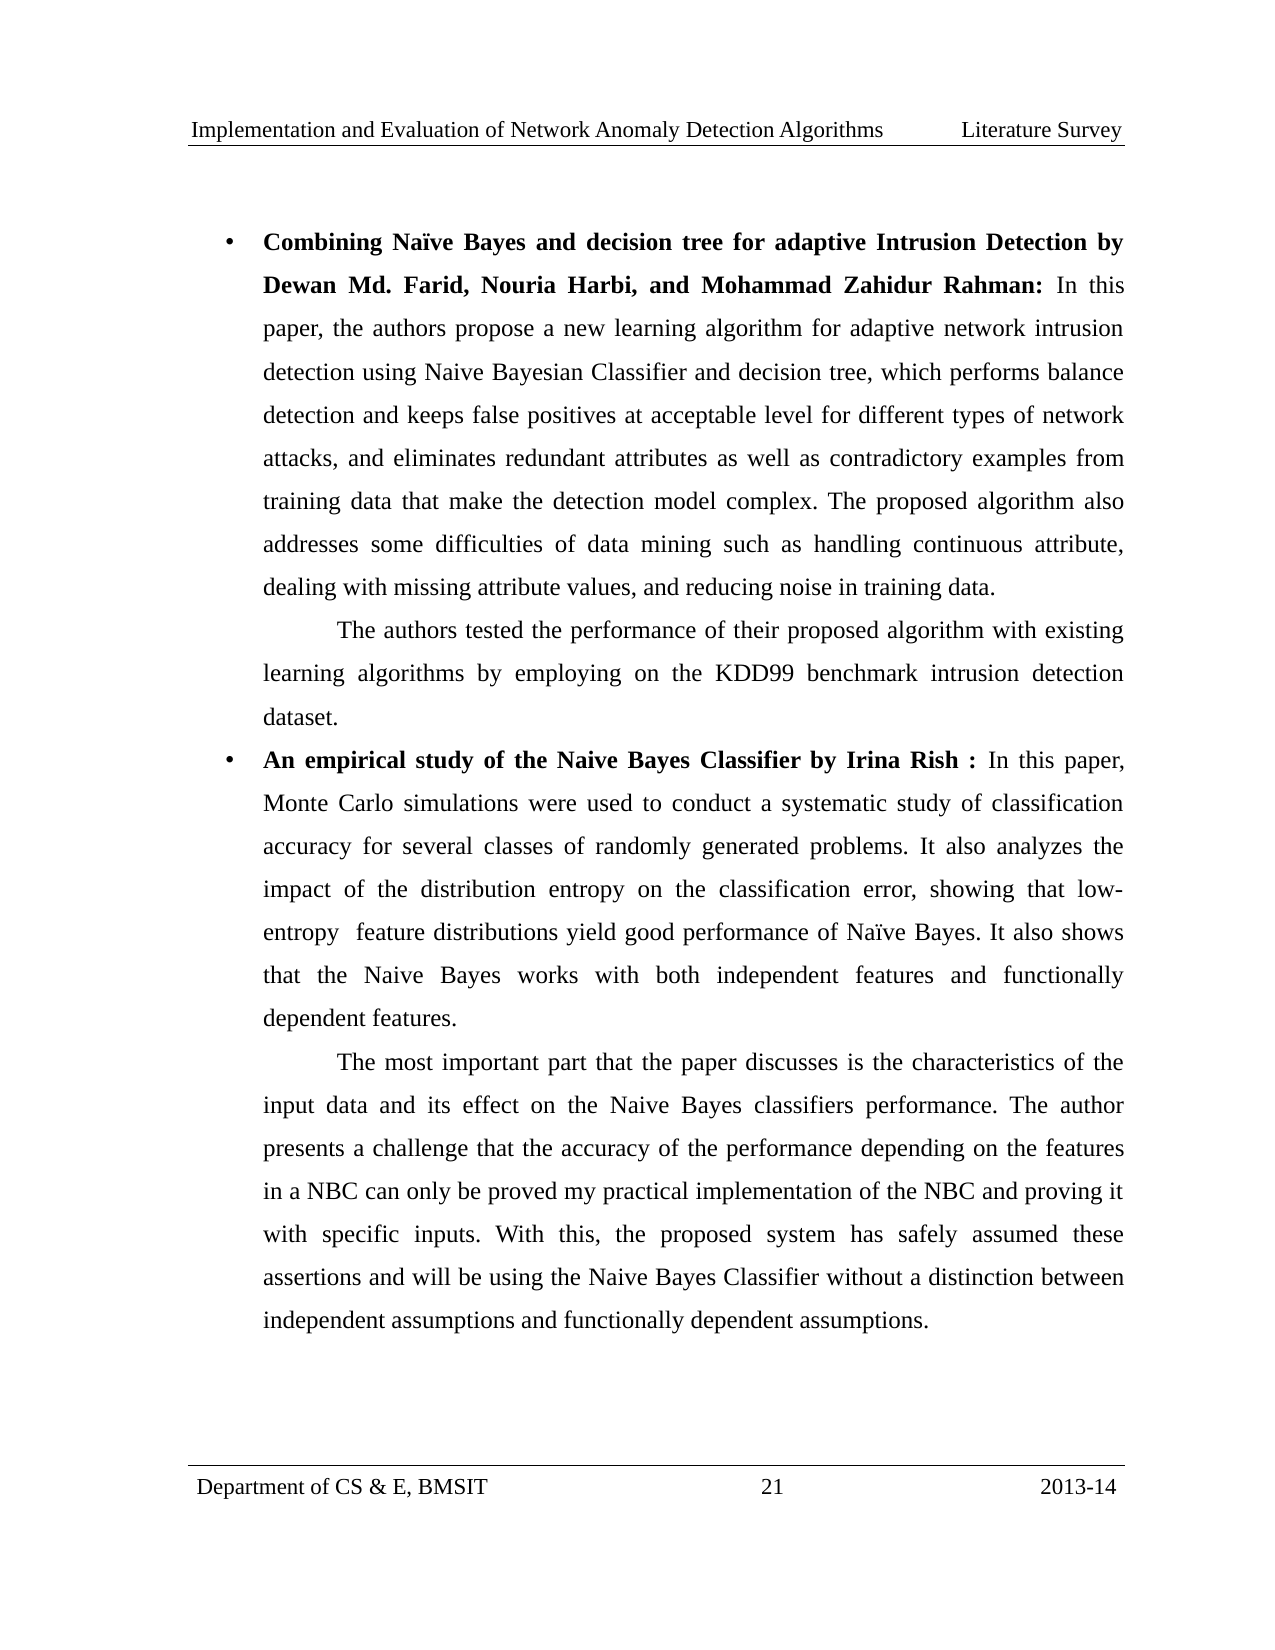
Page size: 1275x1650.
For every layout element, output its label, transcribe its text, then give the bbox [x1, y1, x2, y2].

list The authors tested the performance of their proposed algorithm with existing learning algorithms by employing on the KDD99 benchmark intrusion detection dataset. [225, 615, 1125, 730]
list The most important part that the paper discusses is the characteristics of the input data and its effect on the Naive Bayes classifiers performance. The author presents a challenge that the accuracy of the performance depending on the features in a NBC can only be proved my practical implementation of the NBC and proving it with specific inputs. With this, the proposed system has safely assumed these assertions and will be using the Naive Bayes Classifier without a distinction between independent assumptions and functionally dependent assumptions. [225, 1047, 1125, 1334]
list An empirical study of the Naive Bayes Classifier by Irina Rish : In this paper, Monte Carlo simulations were used to conduct a systematic study of classification accuracy for several classes of randomly generated problems. It also analyzes the impact of the distribution entropy on the classification error, showing that low-entropy feature distributions yield good performance of Naïve Bayes. It also shows that the Naive Bayes works with both independent features and functionally dependent features. [225, 745, 1125, 1032]
list Combining Naïve Bayes and decision tree for adaptive Intrusion Detection by Dewan Md. Farid, Nouria Harbi, and Mohammad Zahidur Rahman: In this paper, the authors propose a new learning algorithm for adaptive network intrusion detection using Naive Bayesian Classifier and decision tree, which performs balance detection and keeps false positives at acceptable level for different types of network attacks, and eliminates redundant attributes as well as contradictory examples from training data that make the detection model complex. The proposed algorithm also addresses some difficulties of data mining such as handling continuous attribute, dealing with missing attribute values, and reducing noise in training data. [225, 227, 1125, 601]
